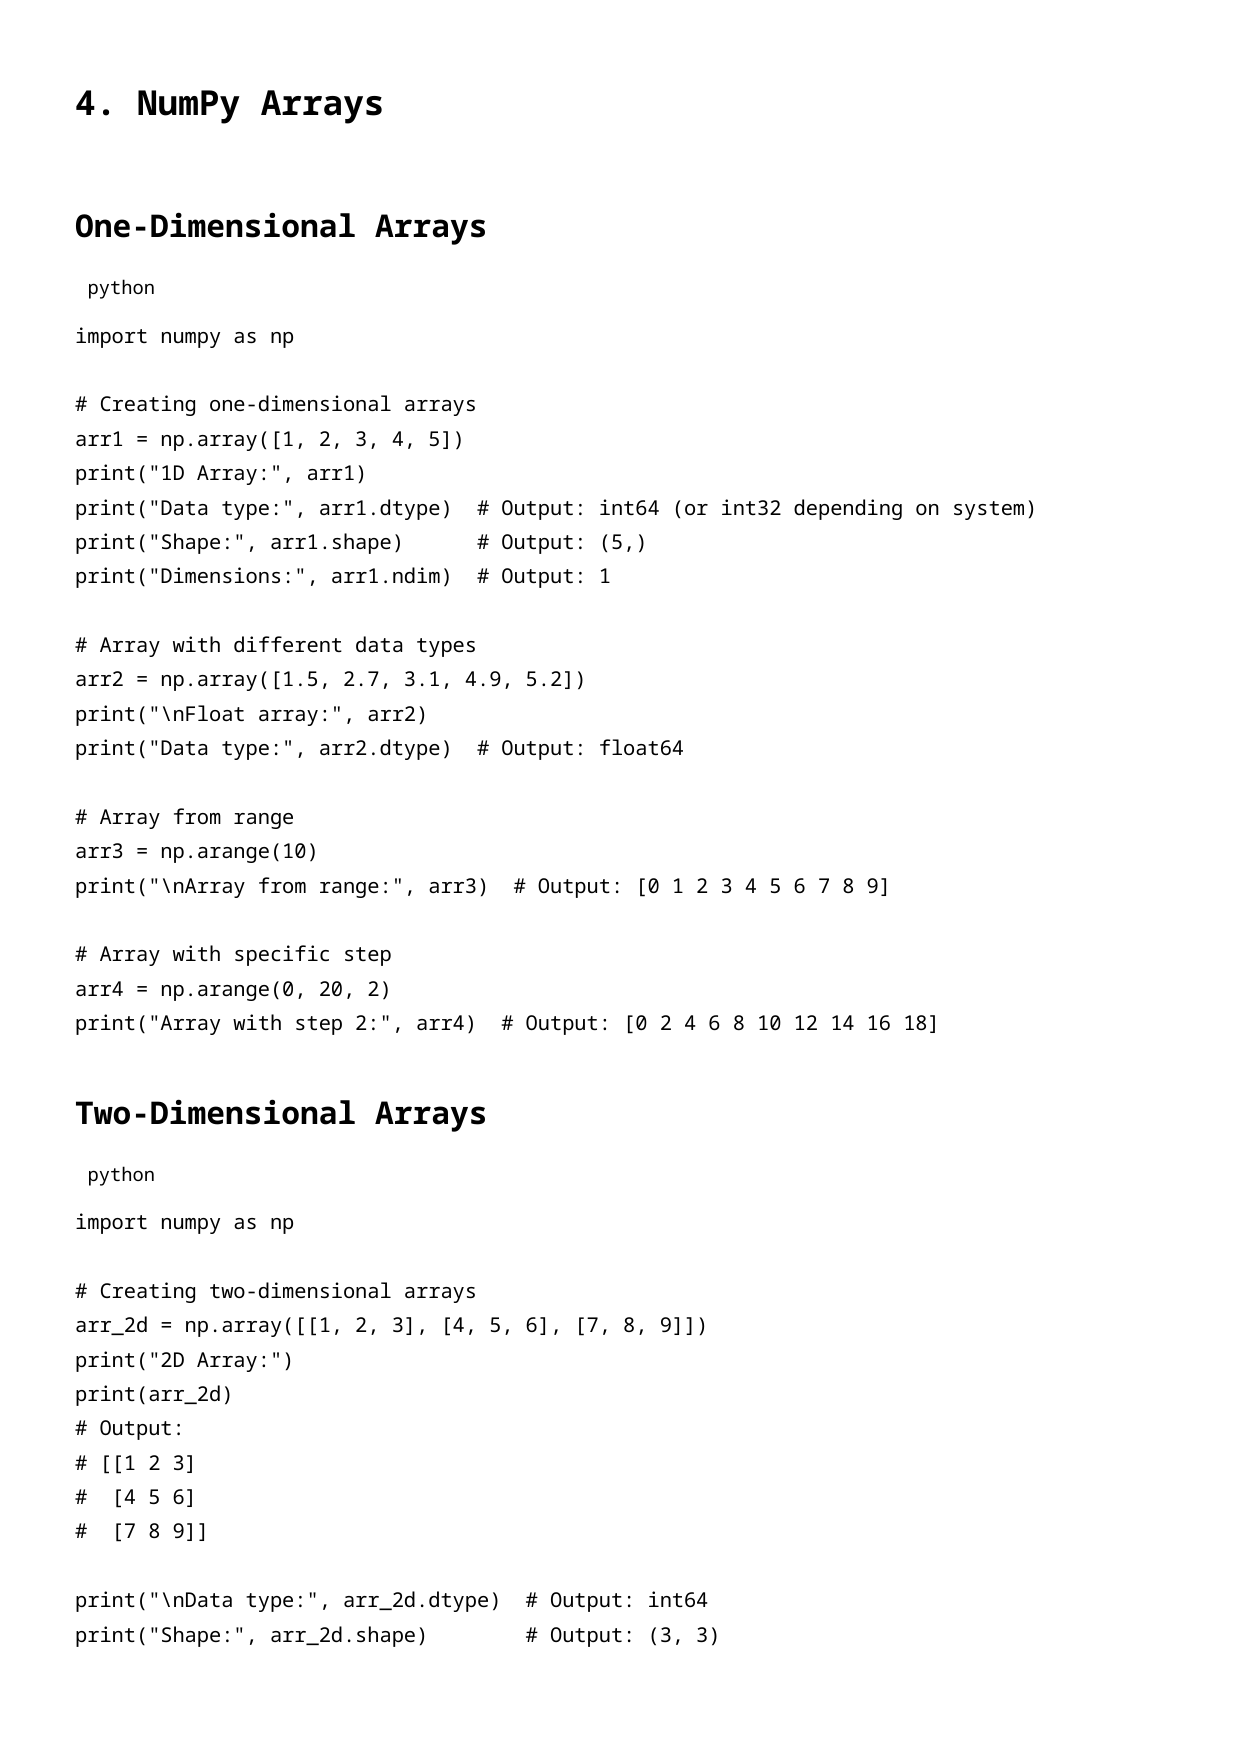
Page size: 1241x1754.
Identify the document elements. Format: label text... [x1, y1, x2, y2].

text # [7 8 9]] [75, 1510, 1165, 1545]
text print("Data type:", arr1.dtype) # Output: int64 (or int32 depending on system) [75, 486, 1165, 521]
text import numpy as np [75, 314, 1165, 349]
text # Array with specific step [75, 933, 1165, 968]
text python [87, 1158, 1165, 1186]
text import numpy as np [75, 1201, 1165, 1235]
text python [87, 272, 1165, 300]
subtitle Two-Dimensional Arrays [75, 1086, 1165, 1133]
text arr_2d = np.array([[1, 2, 3], [4, 5, 6], [7, 8, 9]]) [75, 1304, 1165, 1338]
text print("\nData type:", arr_2d.dtype) # Output: int64 [75, 1579, 1165, 1613]
text print("Shape:", arr_2d.shape) # Output: (3, 3) [75, 1613, 1165, 1648]
text print("1D Array:", arr1) [75, 452, 1165, 486]
subtitle 4. NumPy Arrays [75, 75, 1165, 125]
text # Array with different data types [75, 624, 1165, 658]
text # Creating two-dimensional arrays [75, 1270, 1165, 1304]
text print("2D Array:") [75, 1338, 1165, 1373]
text # [[1 2 3] [75, 1442, 1165, 1476]
text arr3 = np.arange(10) [75, 830, 1165, 864]
text # [4 5 6] [75, 1476, 1165, 1510]
text print(arr_2d) [75, 1373, 1165, 1407]
text arr1 = np.array([1, 2, 3, 4, 5]) [75, 418, 1165, 452]
text # Output: [75, 1407, 1165, 1442]
text print("Dimensions:", arr1.ndim) # Output: 1 [75, 555, 1165, 589]
text arr4 = np.arange(0, 20, 2) [75, 968, 1165, 1002]
text print("Array with step 2:", arr4) # Output: [0 2 4 6 8 10 12 14 16 18] [75, 1002, 1165, 1036]
text print("Shape:", arr1.shape) # Output: (5,) [75, 521, 1165, 555]
text # Creating one-dimensional arrays [75, 383, 1165, 418]
text print("\nArray from range:", arr3) # Output: [0 1 2 3 4 5 6 7 8 9] [75, 864, 1165, 899]
text print("Data type:", arr2.dtype) # Output: float64 [75, 727, 1165, 761]
text # Array from range [75, 796, 1165, 830]
text arr2 = np.array([1.5, 2.7, 3.1, 4.9, 5.2]) [75, 658, 1165, 693]
text print("\nFloat array:", arr2) [75, 693, 1165, 727]
subtitle One-Dimensional Arrays [75, 200, 1165, 247]
